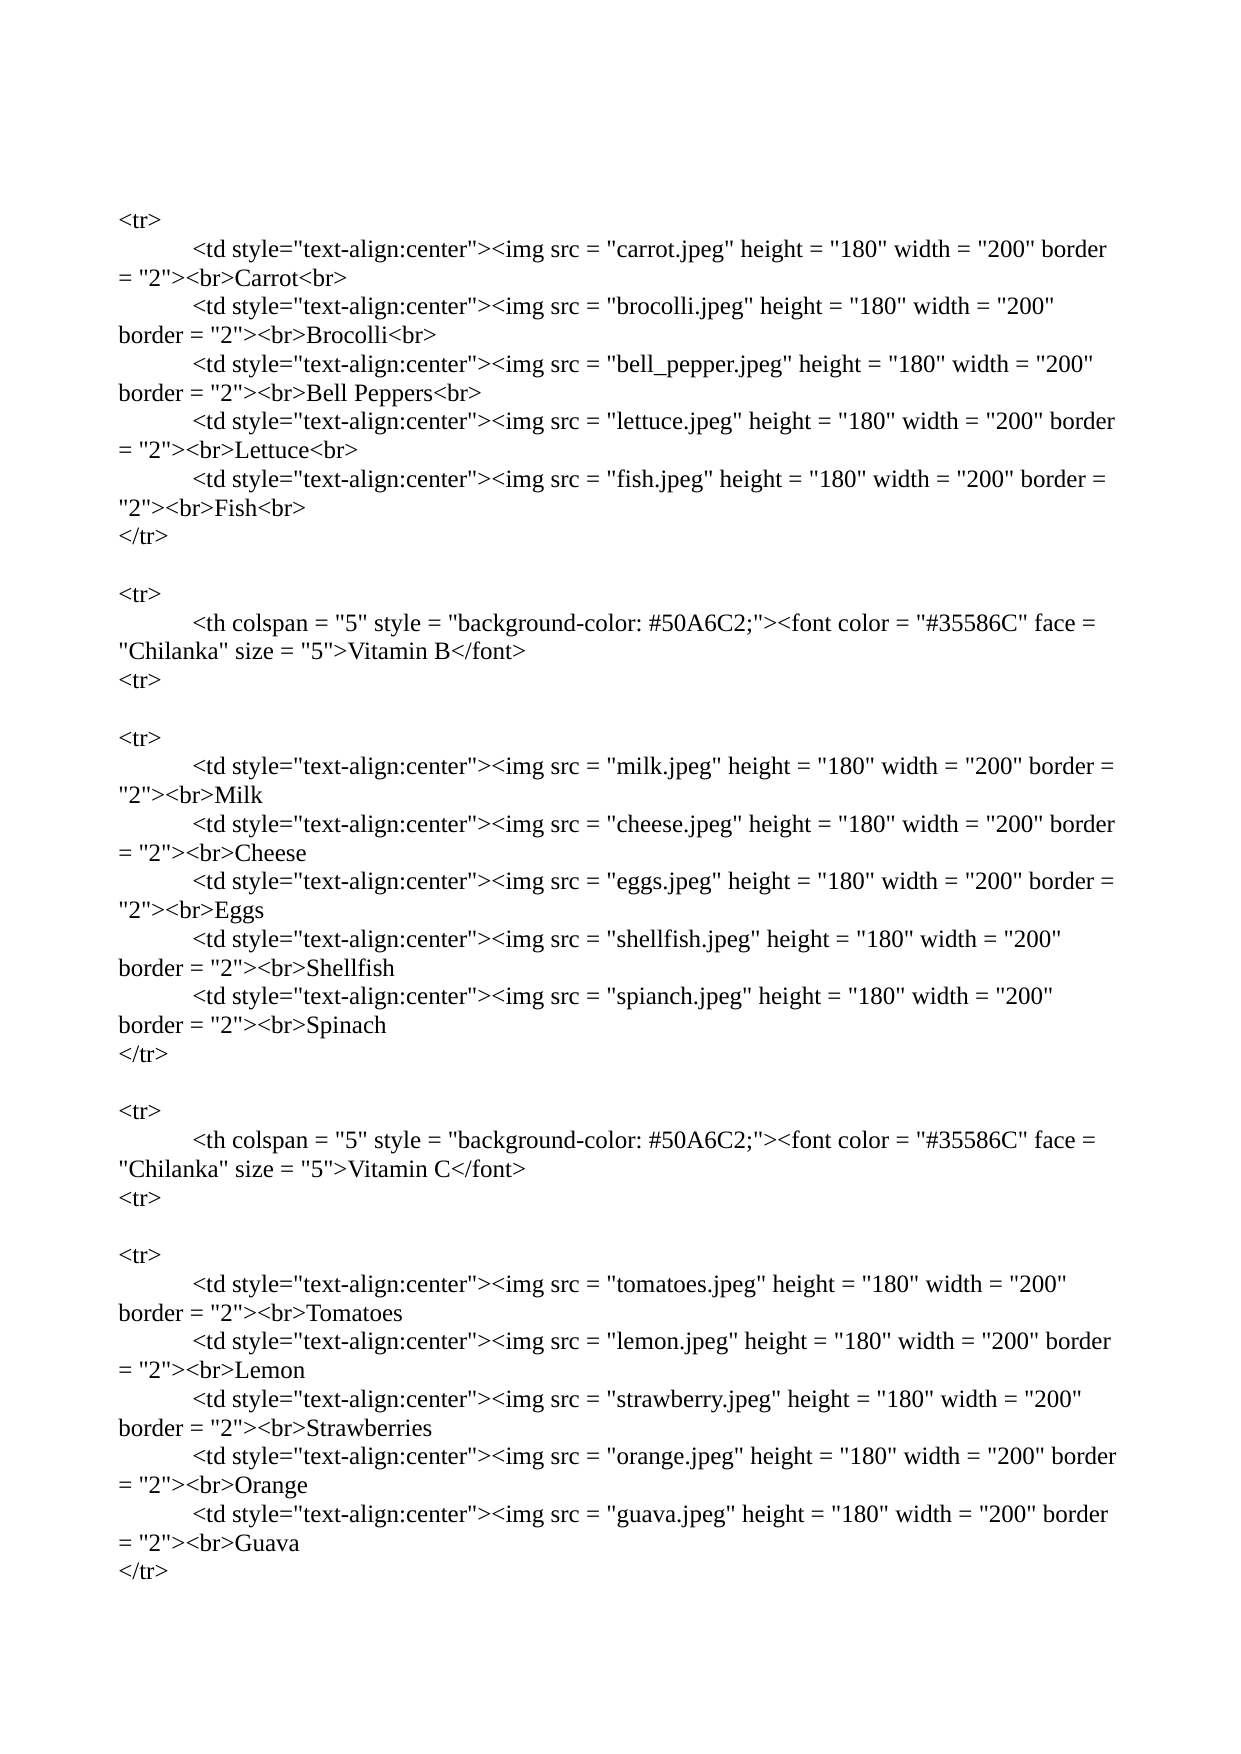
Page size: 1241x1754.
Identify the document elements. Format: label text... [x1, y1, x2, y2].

text <tr> [118, 1096, 1122, 1125]
text <td style="text-align:center"><img src = "eggs.jpeg" height = "180" width = "200" border = "2"><br>Eggs [118, 866, 1122, 924]
text <td style="text-align:center"><img src = "cheese.jpeg" height = "180" width = "200" border = "2"><br>Cheese [118, 809, 1122, 866]
text <td style="text-align:center"><img src = "bell_pepper.jpeg" height = "180" width = "200" border = "2"><br>Bell Peppers<br> [118, 349, 1122, 406]
text <tr> [118, 665, 1122, 694]
text <td style="text-align:center"><img src = "orange.jpeg" height = "180" width = "200" border = "2"><br>Orange [118, 1441, 1122, 1499]
text <tr> [118, 205, 1122, 234]
text <td style="text-align:center"><img src = "guava.jpeg" height = "180" width = "200" border = "2"><br>Guava [118, 1499, 1122, 1556]
text <td style="text-align:center"><img src = "fish.jpeg" height = "180" width = "200" border = "2"><br>Fish<br> [118, 464, 1122, 521]
text </tr> [118, 1556, 1122, 1585]
text <td style="text-align:center"><img src = "brocolli.jpeg" height = "180" width = "200" border = "2"><br>Brocolli<br> [118, 291, 1122, 349]
text <td style="text-align:center"><img src = "carrot.jpeg" height = "180" width = "200" border = "2"><br>Carrot<br> [118, 234, 1122, 291]
text <td style="text-align:center"><img src = "tomatoes.jpeg" height = "180" width = "200" border = "2"><br>Tomatoes [118, 1269, 1122, 1326]
text <td style="text-align:center"><img src = "lettuce.jpeg" height = "180" width = "200" border = "2"><br>Lettuce<br> [118, 406, 1122, 464]
text <td style="text-align:center"><img src = "lemon.jpeg" height = "180" width = "200" border = "2"><br>Lemon [118, 1326, 1122, 1384]
text <td style="text-align:center"><img src = "strawberry.jpeg" height = "180" width = "200" border = "2"><br>Strawberries [118, 1384, 1122, 1441]
text <th colspan = "5" style = "background-color: #50A6C2;"><font color = "#35586C" face = "Chilanka" size = "5">Vitamin C</font> [118, 1125, 1122, 1183]
text <tr> [118, 579, 1122, 608]
text </tr> [118, 1039, 1122, 1068]
text </tr> [118, 521, 1122, 550]
text <td style="text-align:center"><img src = "shellfish.jpeg" height = "180" width = "200" border = "2"><br>Shellfish [118, 924, 1122, 981]
text <tr> [118, 1183, 1122, 1211]
text <tr> [118, 1240, 1122, 1269]
text <tr> [118, 723, 1122, 751]
text <th colspan = "5" style = "background-color: #50A6C2;"><font color = "#35586C" face = "Chilanka" size = "5">Vitamin B</font> [118, 608, 1122, 665]
text <td style="text-align:center"><img src = "milk.jpeg" height = "180" width = "200" border = "2"><br>Milk [118, 751, 1122, 809]
text <td style="text-align:center"><img src = "spianch.jpeg" height = "180" width = "200" border = "2"><br>Spinach [118, 981, 1122, 1039]
